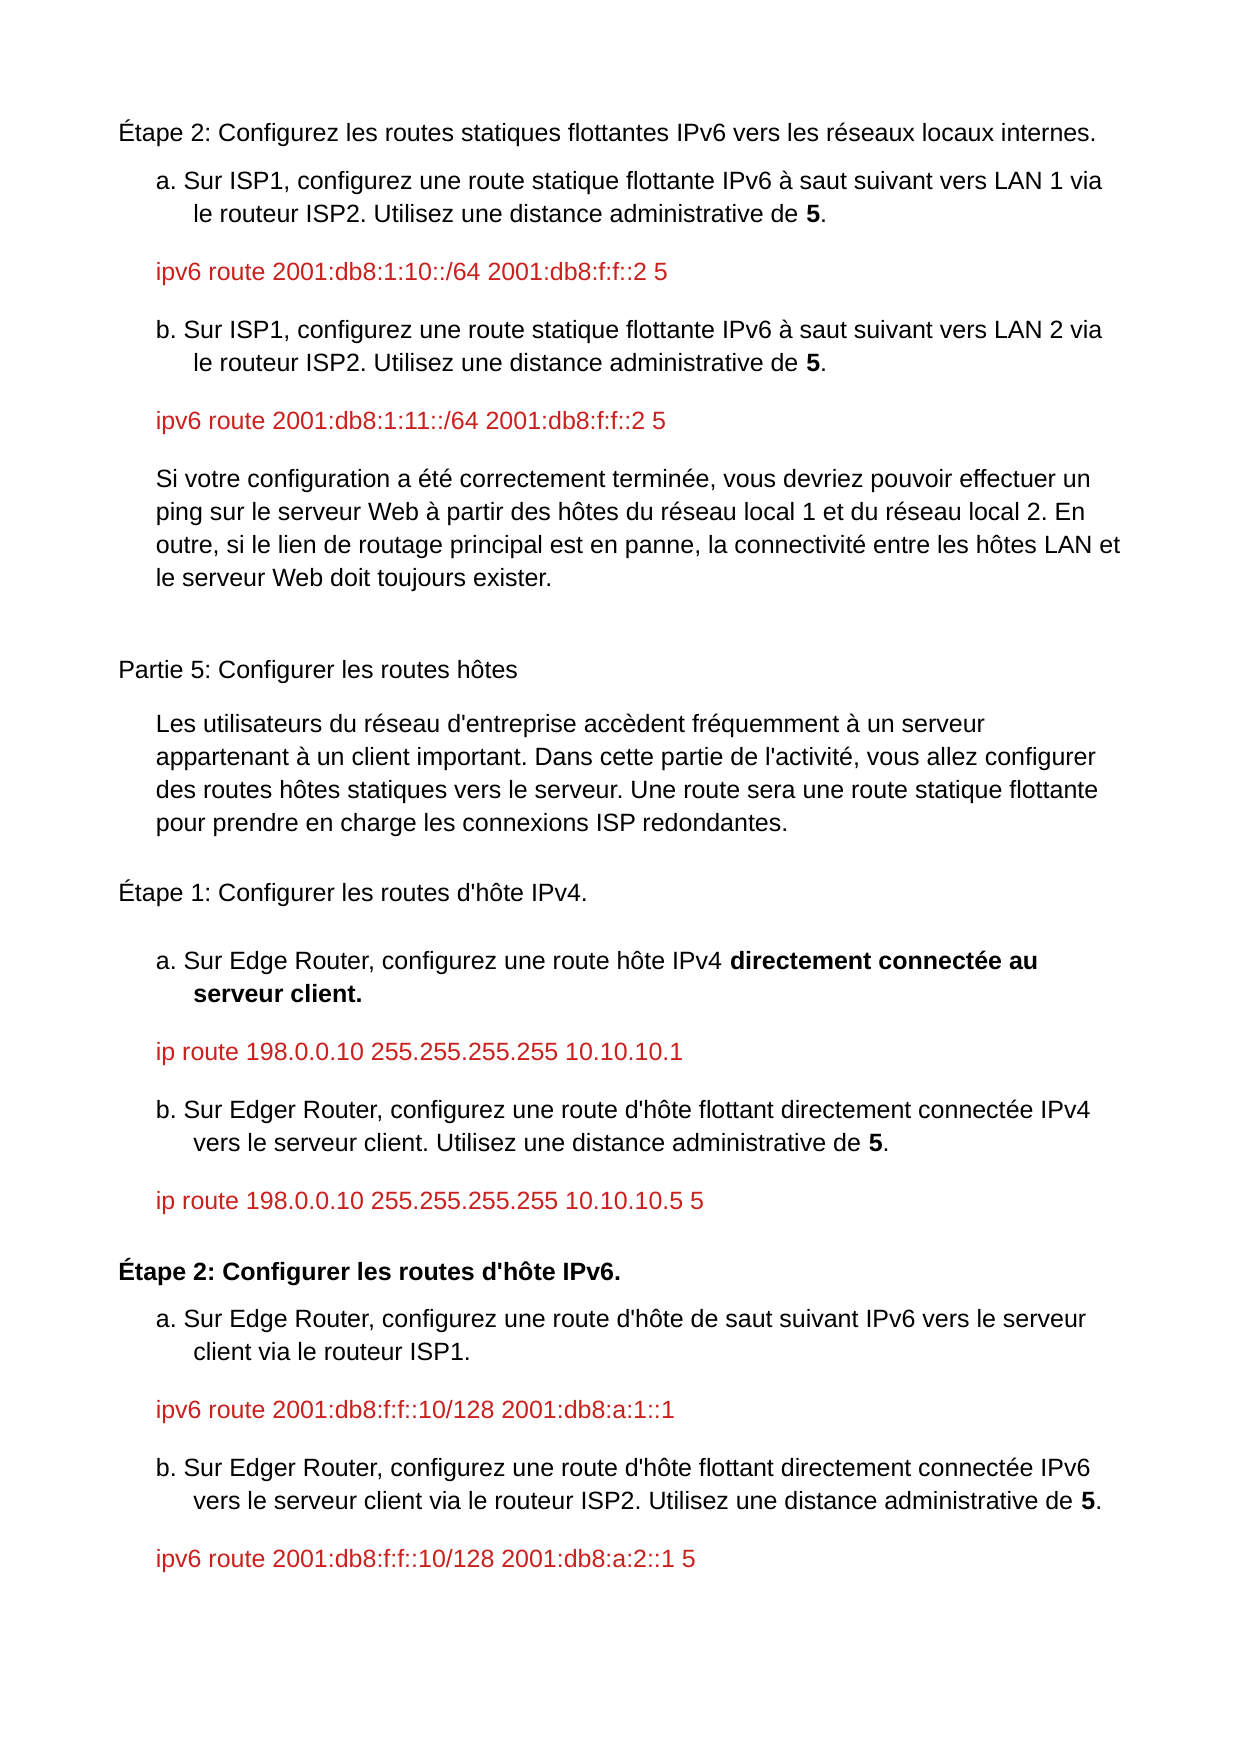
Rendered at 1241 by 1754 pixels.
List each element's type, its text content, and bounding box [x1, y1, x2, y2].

text b. Sur ISP1, configurez une route statique flottante IPv6 à saut suivant vers LAN 2 via le routeur ISP2. Utilisez une distance administrative de 5. [156, 315, 1122, 376]
text a. Sur ISP1, configurez une route statique flottante IPv6 à saut suivant vers LAN 1 via le routeur ISP2. Utilisez une distance administrative de 5. [156, 166, 1122, 227]
text Ouvrez la fenêtre de configuration. [118, 913, 1122, 942]
text ipv6 route 2001:db8:f:f::10/128 2001:db8:a:1::1 [156, 1395, 1122, 1424]
subtitle Partie 5: Configurer les routes hôtes [118, 654, 1122, 683]
text ipv6 route 2001:db8:f:f::10/128 2001:db8:a:2::1 5 [156, 1544, 1122, 1573]
text ip route 198.0.0.10 255.255.255.255 10.10.10.1 [156, 1037, 1122, 1066]
text b. Sur Edger Router, configurez une route d'hôte flottant directement connectée IPv4 vers le serveur client. Utilisez une distance administrative de 5. [156, 1095, 1122, 1157]
text a. Sur Edge Router, configurez une route d'hôte de saut suivant IPv6 vers le serveur client via le routeur ISP1. [156, 1304, 1122, 1366]
text a. Sur Edge Router, configurez une route hôte IPv4 directement connectée au serveur client. [156, 946, 1122, 1008]
text ipv6 route 2001:db8:1:11::/64 2001:db8:f:f::2 5 [156, 406, 1122, 434]
text Fermez la fenêtre de configuration. [118, 608, 1122, 637]
text ipv6 route 2001:db8:1:10::/64 2001:db8:f:f::2 5 [156, 257, 1122, 285]
text Si votre configuration a été correctement terminée, vous devriez pouvoir effectuer un ping sur le serveur Web à partir des hôtes du réseau local 1 et du réseau local 2. En outre, si le lien de routage principal est en panne, la connectivité entre les hôtes LAN et le serveur Web doit toujours exister. [156, 464, 1122, 592]
subtitle Étape 1: Configurer les routes d'hôte IPv4. [118, 878, 1122, 907]
subtitle Étape 2: Configurez les routes statiques flottantes IPv6 vers les réseaux locaux internes. [118, 118, 1122, 147]
text b. Sur Edger Router, configurez une route d'hôte flottant directement connectée IPv6 vers le serveur client via le routeur ISP2. Utilisez une distance administrative de 5. [156, 1453, 1122, 1515]
text ip route 198.0.0.10 255.255.255.255 10.10.10.5 5 [156, 1186, 1122, 1215]
subtitle Étape 2: Configurer les routes d'hôte IPv6. [118, 1257, 1122, 1286]
text Les utilisateurs du réseau d'entreprise accèdent fréquemment à un serveur appartenant à un client important. Dans cette partie de l'activité, vous allez configurer des routes hôtes statiques vers le serveur. Une route sera une route statique flottante pour prendre en charge les connexions ISP redondantes. [156, 708, 1122, 836]
